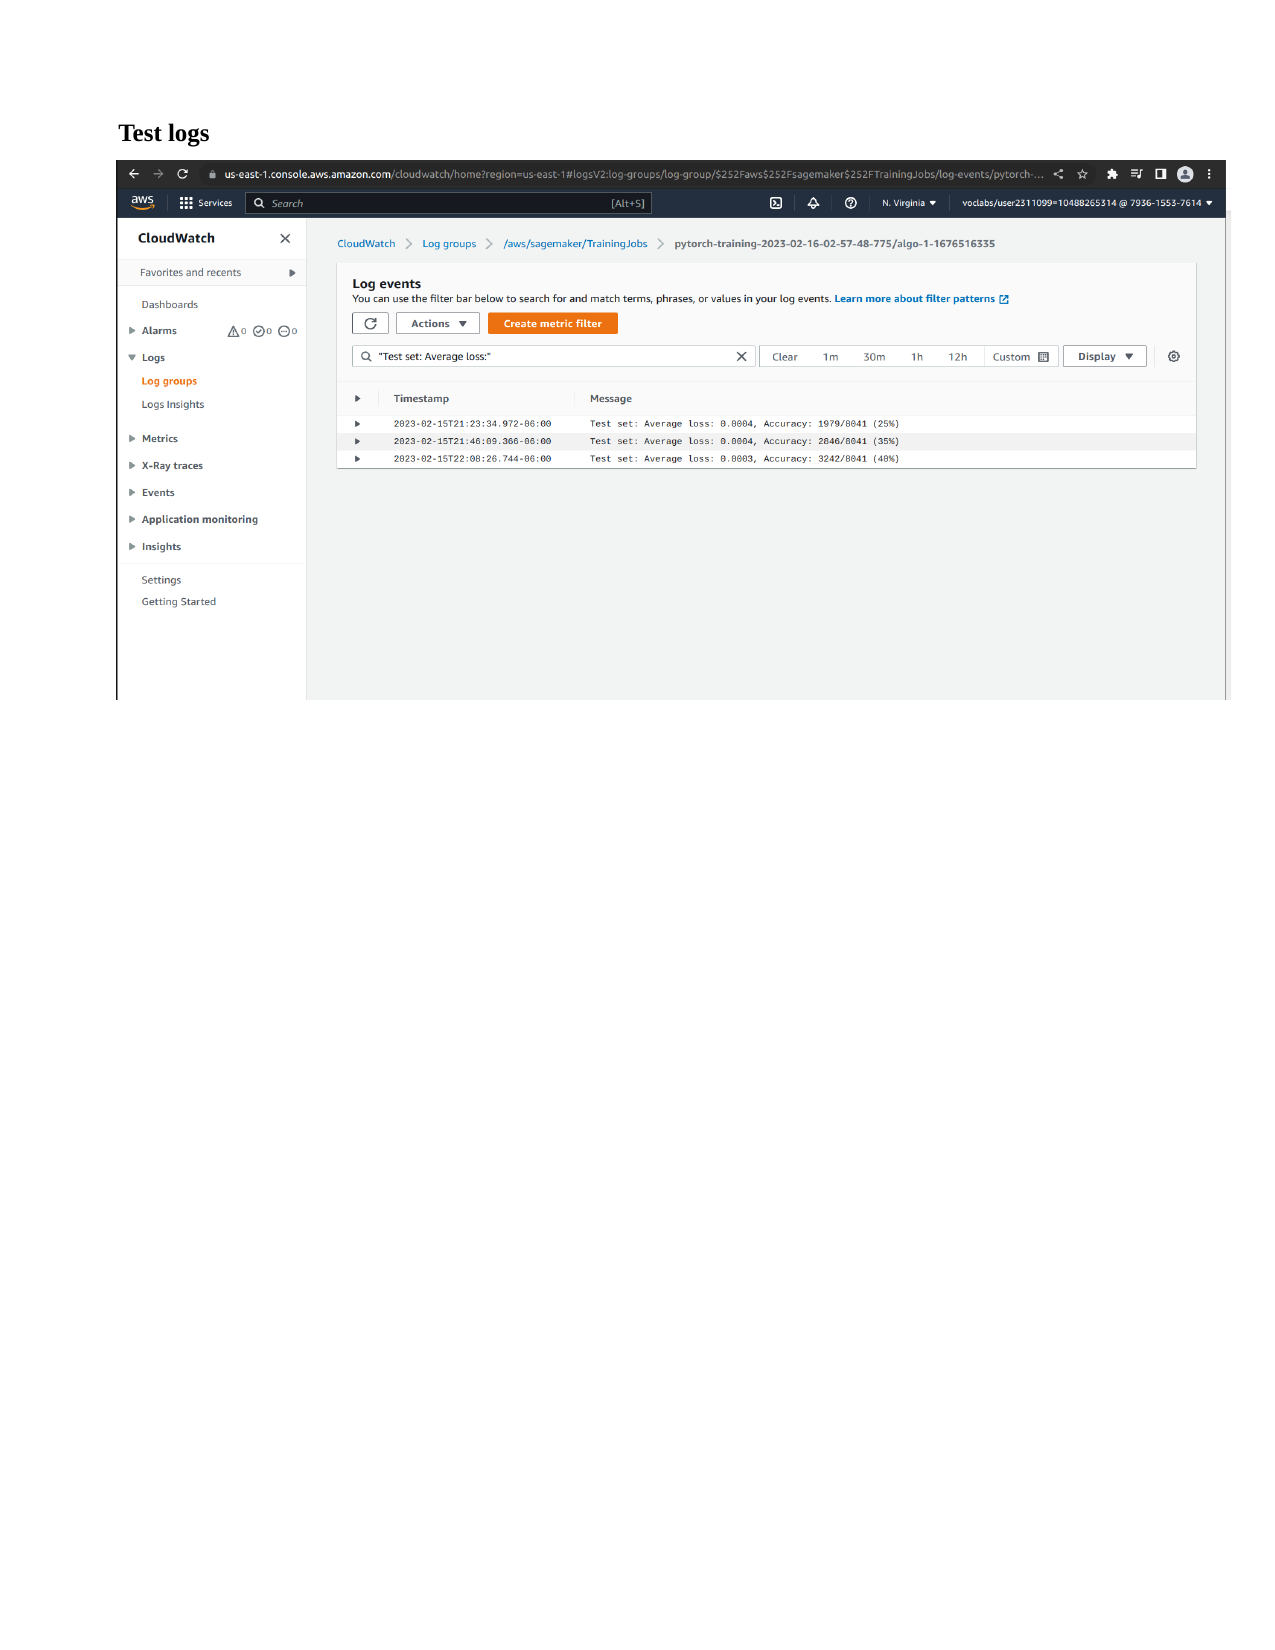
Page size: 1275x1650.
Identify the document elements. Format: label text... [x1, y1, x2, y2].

text Test logs [118, 118, 1157, 147]
picture [116, 160, 1232, 700]
